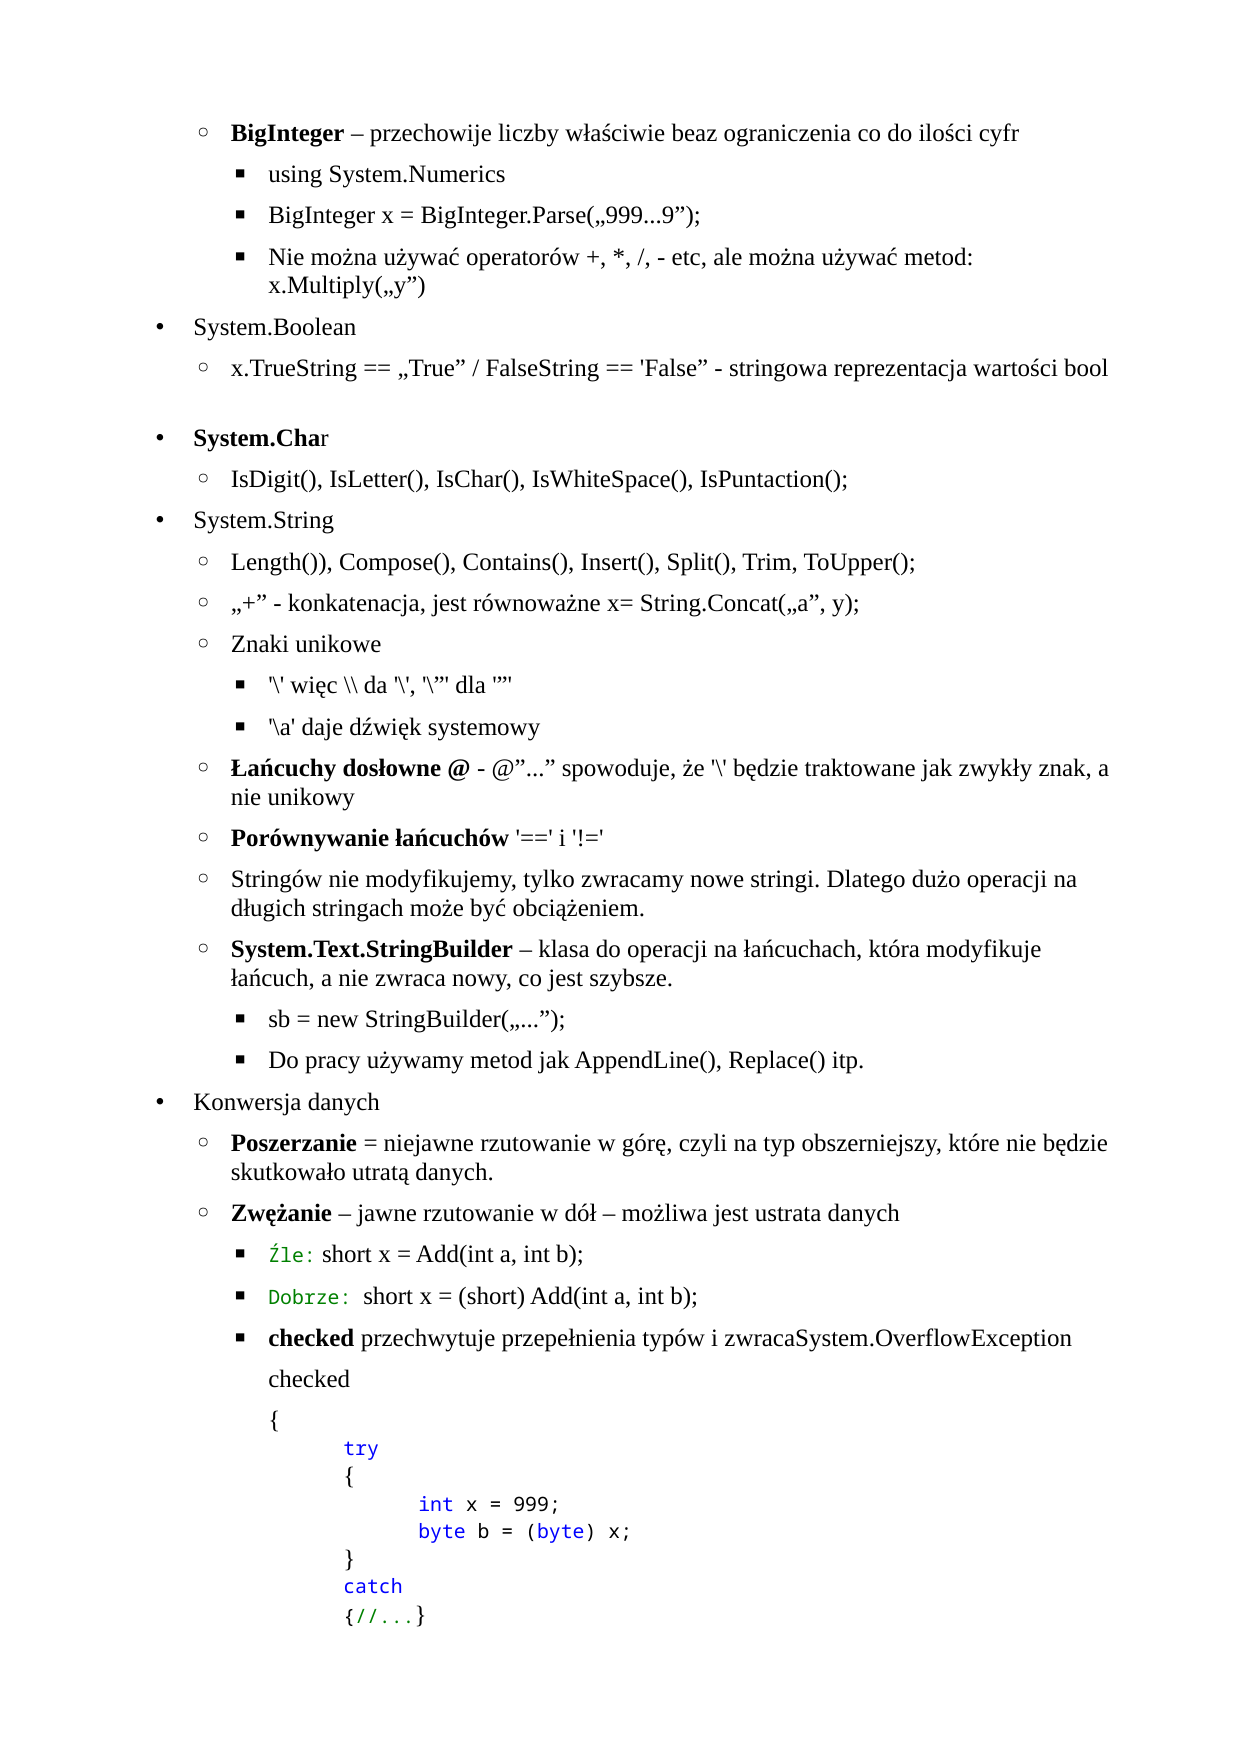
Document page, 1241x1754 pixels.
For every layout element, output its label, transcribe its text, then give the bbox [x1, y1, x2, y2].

list Zwężanie – jawne rzutowanie w dół – możliwa jest ustrata danych [193, 1198, 1122, 1227]
text try [118, 1434, 1122, 1461]
list Znaki unikowe [193, 629, 1122, 658]
list Length()), Compose(), Contains(), Insert(), Split(), Trim, ToUpper(); [193, 547, 1122, 576]
text } [118, 1544, 1122, 1573]
list Porównywanie łańcuchów '==' i '!=' [193, 823, 1122, 852]
list checked [231, 1364, 1122, 1393]
text { [118, 1461, 1122, 1490]
list BigInteger x = BigInteger.Parse(„999...9”); [231, 201, 1122, 229]
list Poszerzanie = niejawne rzutowanie w górę, czyli na typ obszerniejszy, które nie będzie skutkowało utratą danych. [193, 1128, 1122, 1186]
list Dobrze: short x = (short) Add(int a, int b); [231, 1281, 1122, 1310]
list Konwersja danych [156, 1087, 1122, 1116]
list sb = new StringBuilder(„...”); [231, 1004, 1122, 1033]
text {//...} [118, 1600, 1122, 1629]
list '\' więc \\ da '\', '\”' dla '”' [231, 671, 1122, 699]
list IsDigit(), IsLetter(), IsChar(), IsWhiteSpace(), IsPuntaction(); [193, 464, 1122, 493]
list Nie można używać operatorów +, *, /, - etc, ale można używać metod: x.Multiply(„y”) [231, 242, 1122, 299]
text int x = 999; [118, 1490, 1122, 1517]
list '\a' daje dźwięk systemowy [231, 712, 1122, 741]
list Źle: short x = Add(int a, int b); [231, 1239, 1122, 1268]
list System.Boolean [156, 312, 1122, 341]
list using System.Numerics [231, 159, 1122, 188]
list System.Char [156, 423, 1122, 452]
text { [118, 1405, 1122, 1434]
list Do pracy używamy metod jak AppendLine(), Replace() itp. [231, 1046, 1122, 1074]
list Łańcuchy dosłowne @ - @”...” spowoduje, że '\' będzie traktowane jak zwykły znak, a nie unikowy [193, 753, 1122, 811]
list x.TrueString == „True” / FalseString == 'False” - stringowa reprezentacja wartości bool [193, 353, 1122, 411]
list System.Text.StringBuilder – klasa do operacji na łańcuchach, która modyfikuje łańcuch, a nie zwraca nowy, co jest szybsze. [193, 934, 1122, 992]
text catch [118, 1573, 1122, 1600]
list BigInteger – przechowije liczby właściwie beaz ograniczenia co do ilości cyfr [193, 118, 1122, 147]
text byte b = (byte) x; [118, 1517, 1122, 1544]
list System.String [156, 506, 1122, 534]
list Stringów nie modyfikujemy, tylko zwracamy nowe stringi. Dlatego dużo operacji na długich stringach może być obciążeniem. [193, 864, 1122, 922]
list checked przechwytuje przepełnienia typów i zwracaSystem.OverflowException [231, 1323, 1122, 1351]
list „+” - konkatenacja, jest równoważne x= String.Concat(„a”, y); [193, 588, 1122, 617]
